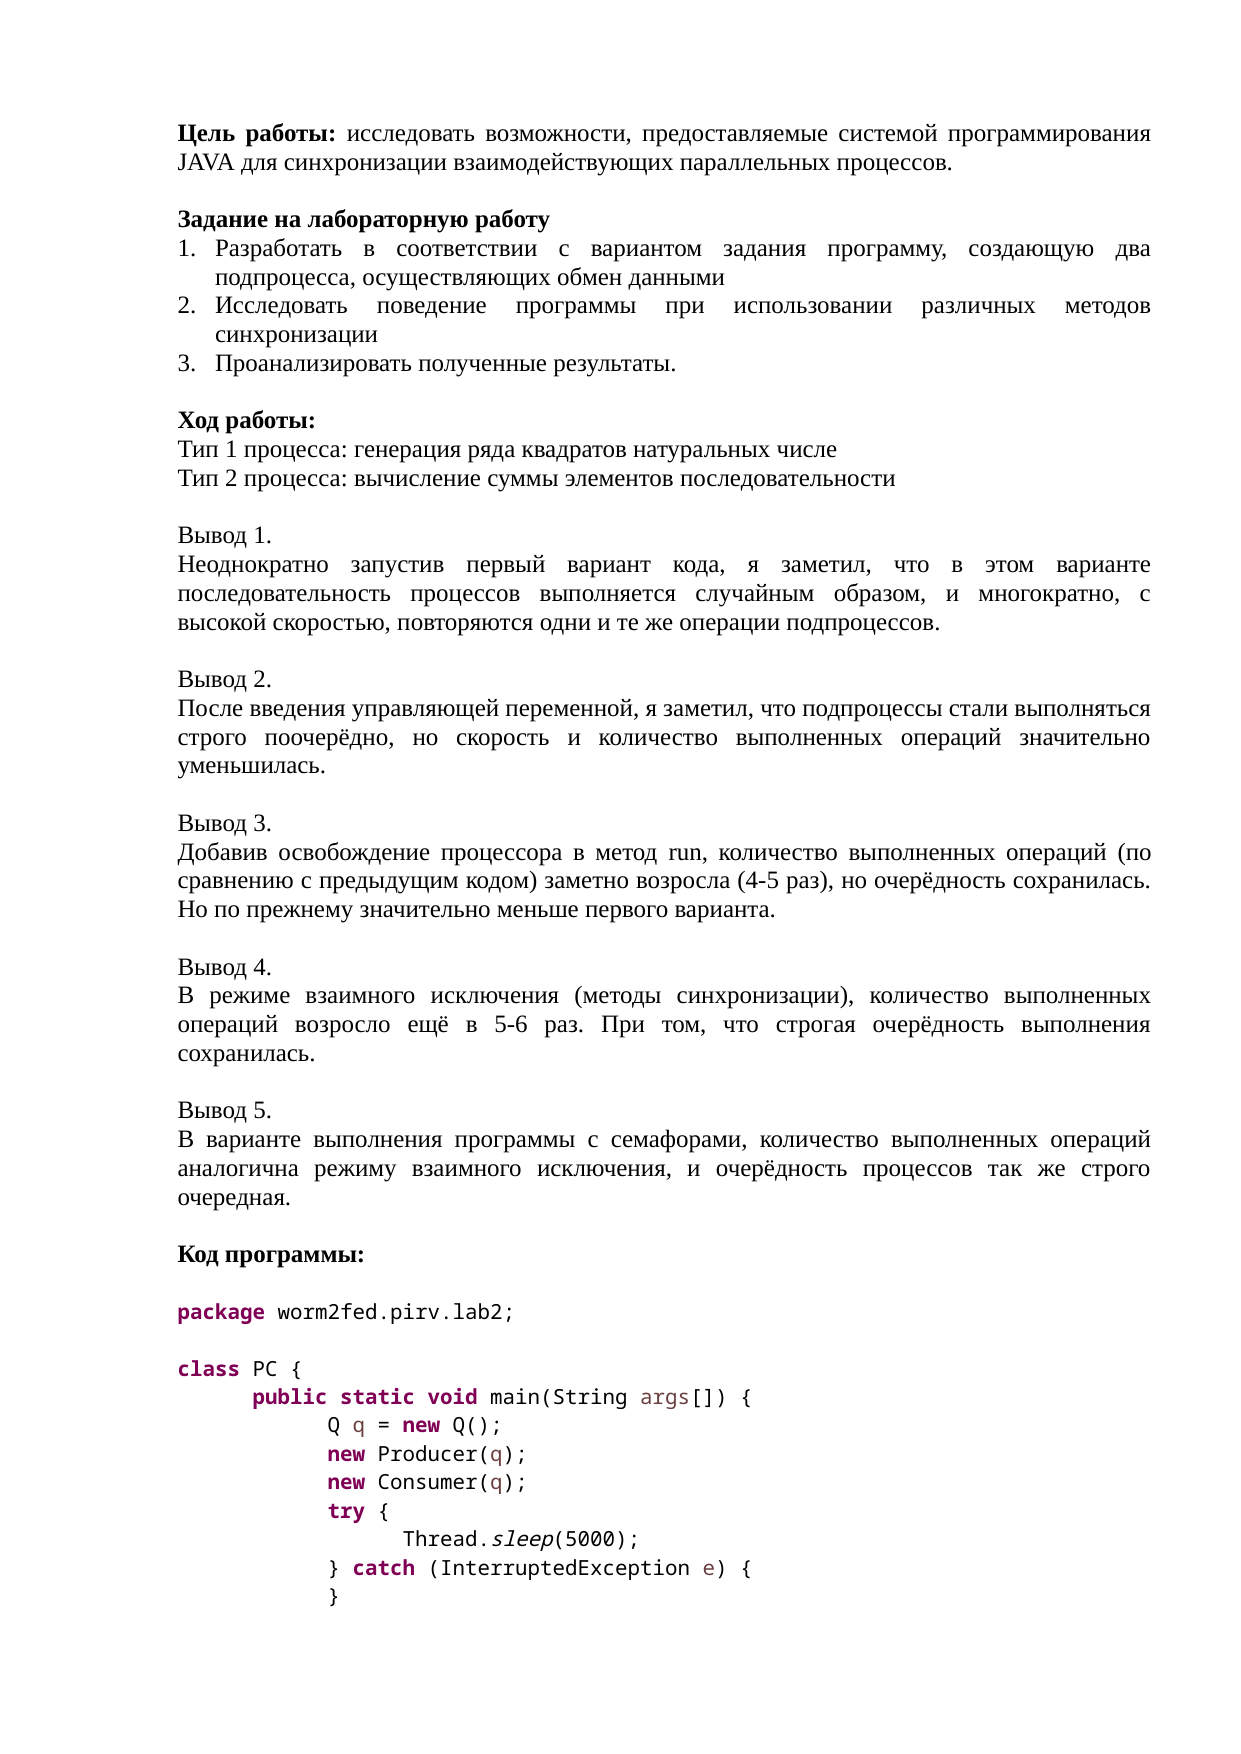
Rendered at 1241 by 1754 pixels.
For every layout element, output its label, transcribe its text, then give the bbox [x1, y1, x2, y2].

text Вывод 1. [177, 521, 1152, 549]
text Thread.sleep(5000); [177, 1524, 1152, 1553]
text try { [177, 1496, 1152, 1524]
text После введения управляющей переменной, я заметил, что подпроцессы стали выполняться строго поочерёдно, но скорость и количество выполненных операций значительно уменьшилась. [177, 693, 1152, 779]
text Тип 2 процесса: вычисление суммы элементов последовательности [177, 463, 1152, 492]
text В варианте выполнения программы с семафорами, количество выполненных операций аналогична режиму взаимного исключения, и очерёдность процессов так же строго очередная. [177, 1124, 1152, 1211]
text new Consumer(q); [177, 1467, 1152, 1496]
list Разработать в соответствии с вариантом задания программу, создающую два подпроцесса, осуществляющих обмен данными [177, 233, 1152, 291]
text Ход работы: [177, 406, 1152, 434]
text package worm2fed.pirv.lab2; [177, 1297, 1152, 1325]
text Тип 1 процесса: генерация ряда квадратов натуральных числе [177, 434, 1152, 463]
text Код программы: [177, 1239, 1152, 1268]
text Добавив освобождение процессора в метод run, количество выполненных операций (по сравнению с предыдущим кодом) заметно возросла (4-5 раз), но очерёдность сохранилась. Но по прежнему значительно меньше первого варианта. [177, 837, 1152, 923]
list Проанализировать полученные результаты. [177, 348, 1152, 377]
text Вывод 5. [177, 1096, 1152, 1124]
text } [177, 1581, 1152, 1610]
text public static void main(String args[]) { [177, 1382, 1152, 1411]
text Вывод 4. [177, 952, 1152, 981]
text Неоднократно запустив первый вариант кода, я заметил, что в этом варианте последовательность процессов выполняется случайным образом, и многократно, с высокой скоростью, повторяются одни и те же операции подпроцессов. [177, 549, 1152, 636]
text Цель работы: исследовать возможности, предоставляемые системой программирования JAVA для синхронизации взаимодействующих параллельных процессов. [177, 118, 1152, 176]
text Вывод 3. [177, 808, 1152, 837]
text new Producer(q); [177, 1439, 1152, 1467]
text } catch (InterruptedException e) { [177, 1553, 1152, 1581]
text class PC { [177, 1354, 1152, 1382]
text Вывод 2. [177, 664, 1152, 693]
text Q q = new Q(); [177, 1411, 1152, 1439]
list Исследовать поведение программы при использовании различных методов синхронизации [177, 291, 1152, 348]
text Задание на лабораторную работу [177, 204, 1152, 233]
text В режиме взаимного исключения (методы синхронизации), количество выполненных операций возросло ещё в 5-6 раз. При том, что строгая очерёдность выполнения сохранилась. [177, 981, 1152, 1067]
